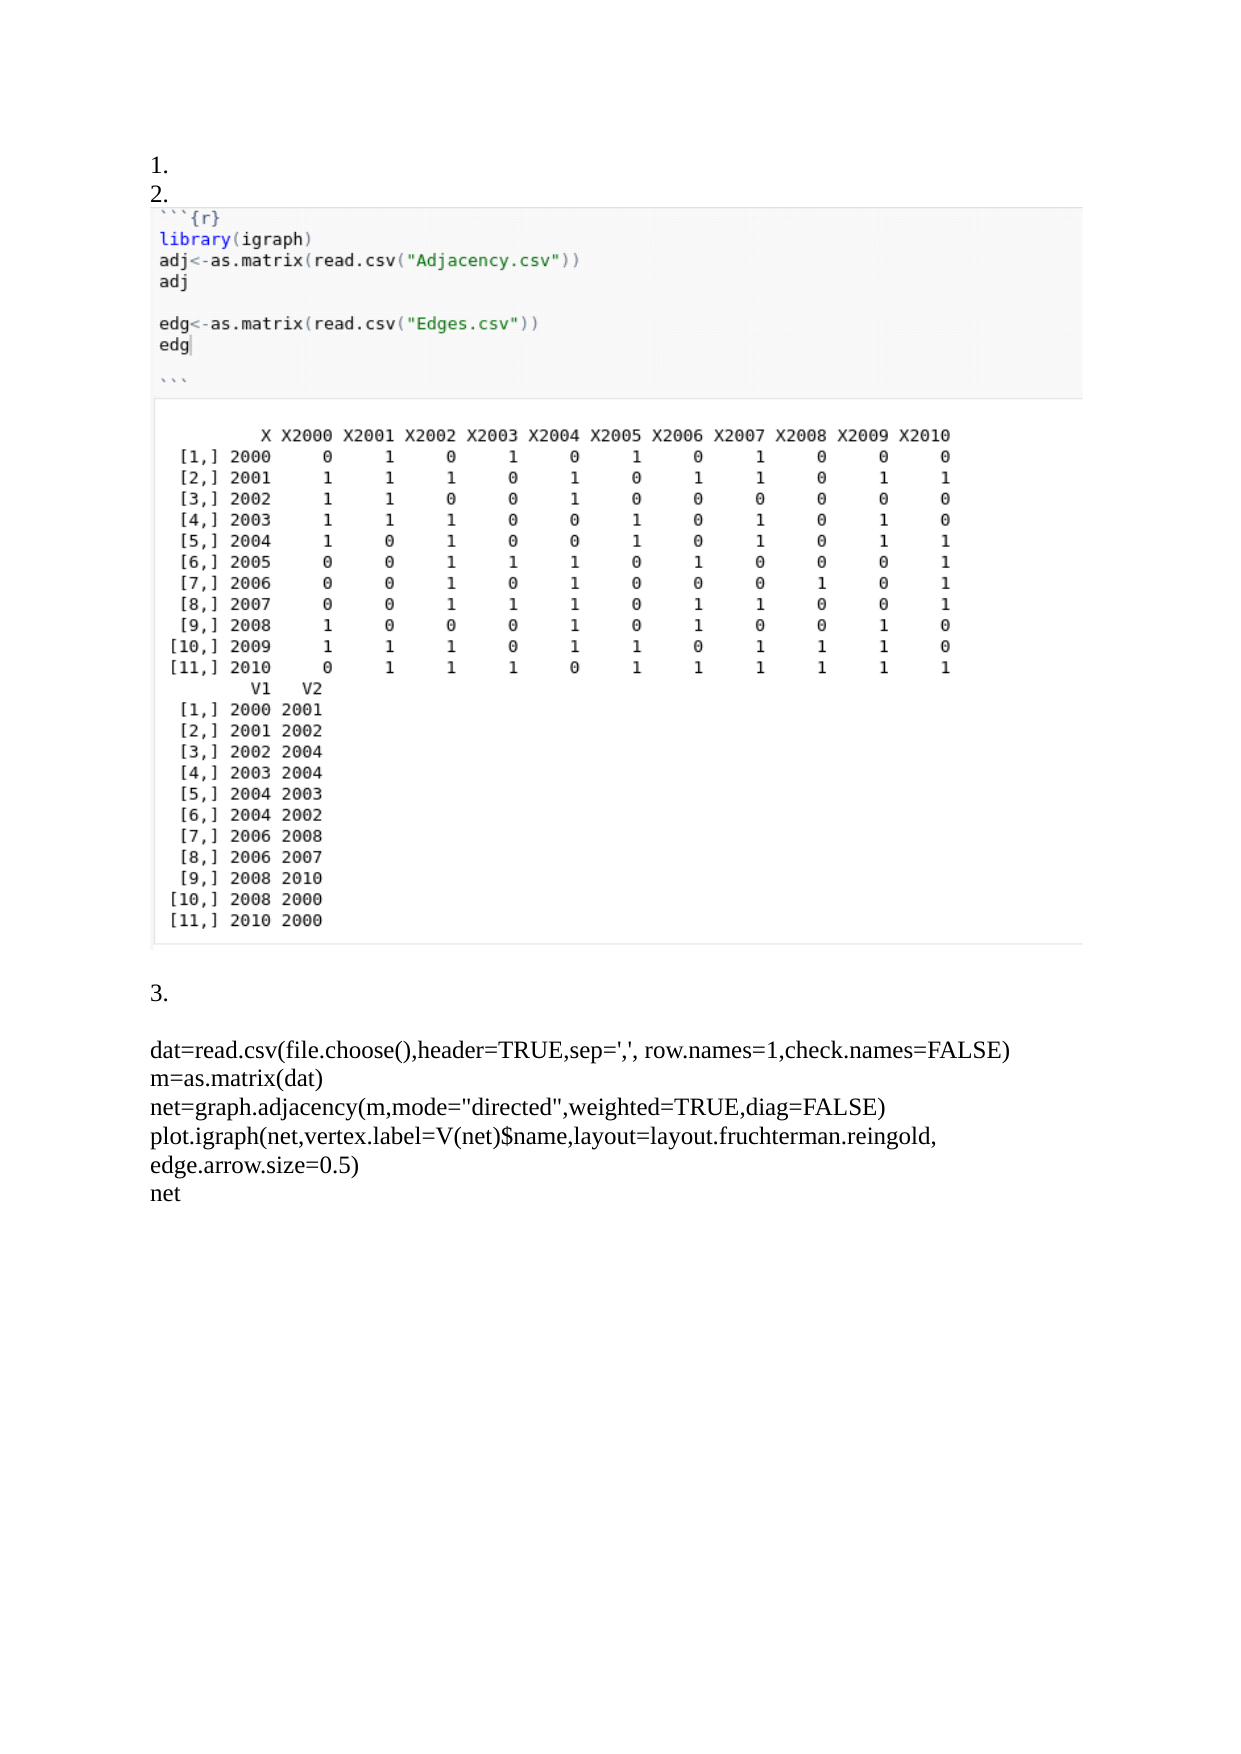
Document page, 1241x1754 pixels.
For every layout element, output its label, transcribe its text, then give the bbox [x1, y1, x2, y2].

text dat=read.csv(file.choose(),header=TRUE,sep=',', row.names=1,check.names=FALSE) [150, 1035, 1090, 1063]
text edge.arrow.size=0.5) [150, 1150, 1090, 1178]
text net [150, 1178, 1090, 1207]
text m=as.matrix(dat) [150, 1063, 1090, 1092]
text plot.igraph(net,vertex.label=V(net)$name,layout=layout.fruchterman.reingold, [150, 1121, 1090, 1150]
text 2. [150, 179, 1090, 207]
text 3. [150, 978, 1090, 1007]
text net=graph.adjacency(m,mode="directed",weighted=TRUE,diag=FALSE) [150, 1092, 1090, 1121]
text 1. [150, 150, 1090, 179]
